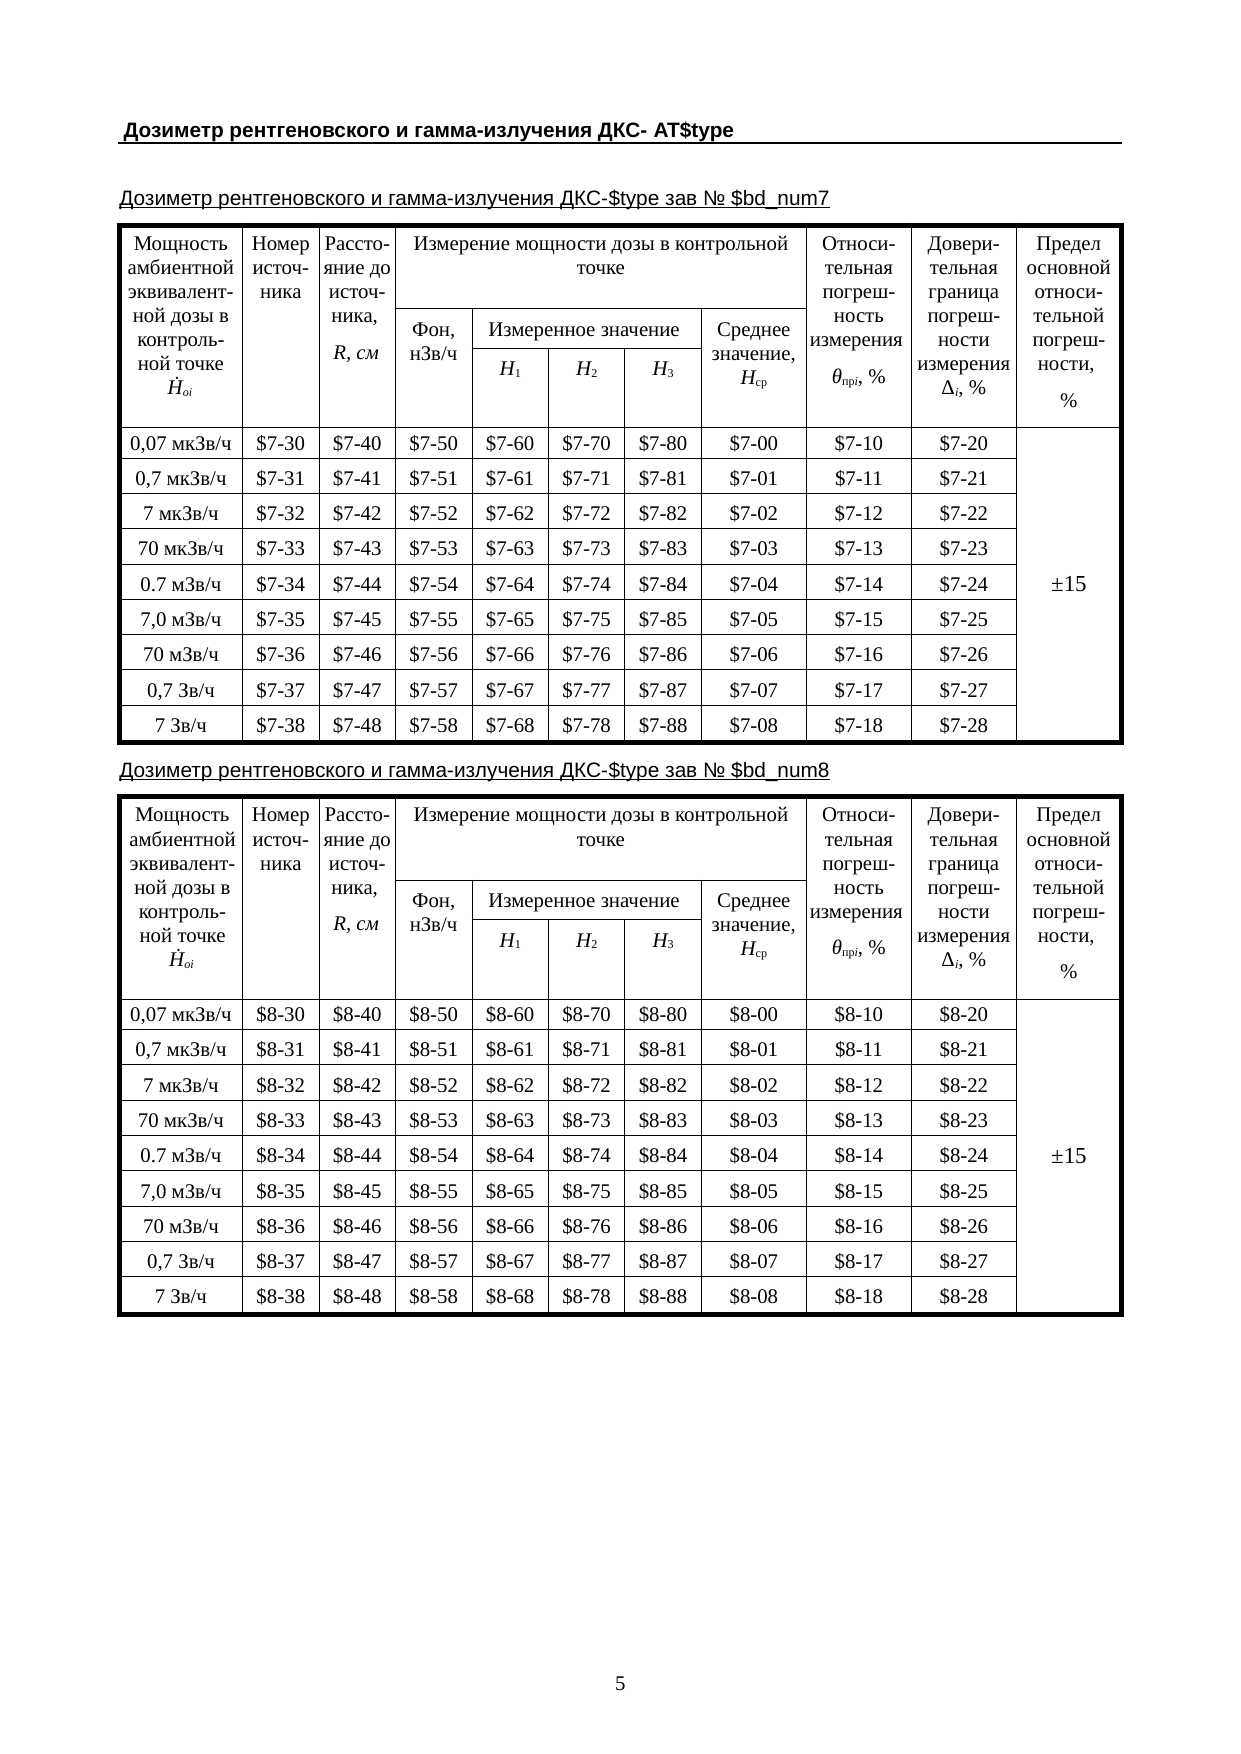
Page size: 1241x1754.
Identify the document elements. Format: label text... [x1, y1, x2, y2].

table_cell $8-16 [807, 1207, 911, 1241]
table_cell 70 мЗв/ч [122, 1207, 242, 1241]
table_cell H2 [549, 349, 624, 427]
table_cell $7-38 [243, 706, 319, 740]
table_cell $8-48 [320, 1277, 395, 1312]
table_cell $8-77 [549, 1242, 624, 1276]
table_cell Предел основной относи-тельной погреш-ности, % [1017, 799, 1119, 999]
table_cell $8-41 [320, 1030, 395, 1064]
table_cell $8-26 [912, 1207, 1016, 1241]
table_cell 7,0 мЗв/ч [122, 1171, 242, 1206]
table_cell 7 мкЗв/ч [122, 494, 242, 528]
table_cell $7-87 [625, 670, 701, 705]
table_cell $8-66 [473, 1207, 548, 1241]
table_cell $7-61 [473, 459, 548, 493]
table_cell Рассто-яние до источ-ника, R, см [320, 228, 395, 427]
table_cell $7-14 [807, 565, 911, 599]
table_cell $7-34 [243, 565, 319, 599]
table_cell H3 [625, 349, 701, 427]
table_cell $8-68 [473, 1277, 548, 1312]
table_cell $7-12 [807, 494, 911, 528]
table_cell $7-85 [625, 600, 701, 634]
table_cell $7-63 [473, 529, 548, 563]
table_cell $7-06 [702, 635, 806, 669]
table_cell H1 [473, 920, 548, 999]
table_cell $8-80 [625, 1000, 701, 1029]
table_cell Номер источ-ника [243, 228, 319, 427]
table_cell $7-86 [625, 635, 701, 669]
table_cell $8-36 [243, 1207, 319, 1241]
table_cell $7-71 [549, 459, 624, 493]
table_cell $7-60 [473, 428, 548, 457]
table_cell $7-04 [702, 565, 806, 599]
table_cell $7-73 [549, 529, 624, 563]
table_cell $7-81 [625, 459, 701, 493]
table_cell $8-10 [807, 1000, 911, 1029]
table_cell $8-06 [702, 1207, 806, 1241]
table_cell $7-80 [625, 428, 701, 457]
table_cell $7-62 [473, 494, 548, 528]
table_cell $7-35 [243, 600, 319, 634]
table_cell 0,07 мкЗв/ч [122, 428, 242, 457]
table_cell Среднее значение, Hср [702, 309, 806, 427]
table_header Дозиметр рентгеновского и гамма-излучения ДКС-$type зав № $bd_num8 [119, 745, 1121, 794]
table_cell $7-78 [549, 706, 624, 740]
table_cell $8-32 [243, 1065, 319, 1100]
table_cell $7-84 [625, 565, 701, 599]
table_cell 7 Зв/ч [122, 1277, 242, 1312]
table_cell $7-88 [625, 706, 701, 740]
table_cell $8-82 [625, 1065, 701, 1100]
table_cell $7-07 [702, 670, 806, 705]
table_cell $7-31 [243, 459, 319, 493]
table_cell 7 Зв/ч [122, 706, 242, 740]
table_cell $8-31 [243, 1030, 319, 1064]
table_cell $7-25 [912, 600, 1016, 634]
table_cell $7-56 [396, 635, 472, 669]
table_cell $7-50 [396, 428, 472, 457]
table_cell $7-13 [807, 529, 911, 563]
table_cell $7-02 [702, 494, 806, 528]
table_cell $7-41 [320, 459, 395, 493]
table_cell 0,7 Зв/ч [122, 670, 242, 705]
table_cell $7-66 [473, 635, 548, 669]
table_cell $8-88 [625, 1277, 701, 1312]
table_cell $8-43 [320, 1101, 395, 1135]
table_cell $8-12 [807, 1065, 911, 1100]
table_cell $8-50 [396, 1000, 472, 1029]
table_cell Измеренное значение [473, 309, 701, 348]
table_cell $7-36 [243, 635, 319, 669]
table_cell H2 [549, 920, 624, 999]
table_cell 70 мкЗв/ч [122, 529, 242, 563]
table_cell Относи-тельная погреш-ность измерения θпрi, % [807, 228, 911, 427]
table_cell H1 [473, 349, 548, 427]
table_cell 0,7 мкЗв/ч [122, 459, 242, 493]
table_cell $7-58 [396, 706, 472, 740]
table_cell $7-28 [912, 706, 1016, 740]
table_cell $7-68 [473, 706, 548, 740]
table_cell $8-83 [625, 1101, 701, 1135]
table_cell $8-23 [912, 1101, 1016, 1135]
table_cell $7-26 [912, 635, 1016, 669]
table_cell $7-45 [320, 600, 395, 634]
table_cell $8-47 [320, 1242, 395, 1276]
table_cell $8-67 [473, 1242, 548, 1276]
table_cell $8-02 [702, 1065, 806, 1100]
table_cell $8-52 [396, 1065, 472, 1100]
table_cell $8-56 [396, 1207, 472, 1241]
table_cell $8-44 [320, 1136, 395, 1170]
table_cell $8-30 [243, 1000, 319, 1029]
table_cell Мощность амбиентной эквивалент-ной дозы в контроль-ной точке Ḣoi [122, 799, 242, 999]
table_cell $7-05 [702, 600, 806, 634]
table_cell $8-73 [549, 1101, 624, 1135]
table_cell $7-44 [320, 565, 395, 599]
table_cell $7-48 [320, 706, 395, 740]
table_cell Измерение мощности дозы в контрольной точке [396, 228, 806, 308]
table_cell $7-32 [243, 494, 319, 528]
table_cell $8-34 [243, 1136, 319, 1170]
table_cell $8-00 [702, 1000, 806, 1029]
table_cell $7-55 [396, 600, 472, 634]
table_cell $8-61 [473, 1030, 548, 1064]
table_cell $8-17 [807, 1242, 911, 1276]
table_cell $7-03 [702, 529, 806, 563]
table_cell $7-01 [702, 459, 806, 493]
table_cell $8-75 [549, 1171, 624, 1206]
table_cell $8-07 [702, 1242, 806, 1276]
table_cell $7-46 [320, 635, 395, 669]
table_cell $7-51 [396, 459, 472, 493]
table_cell $8-13 [807, 1101, 911, 1135]
table_cell H3 [625, 920, 701, 999]
table_cell $8-86 [625, 1207, 701, 1241]
table_cell $8-27 [912, 1242, 1016, 1276]
table_cell $8-72 [549, 1065, 624, 1100]
table_cell $7-18 [807, 706, 911, 740]
table_cell $7-54 [396, 565, 472, 599]
table_cell $8-11 [807, 1030, 911, 1064]
table_cell $7-42 [320, 494, 395, 528]
table_cell $8-37 [243, 1242, 319, 1276]
table_cell $8-76 [549, 1207, 624, 1241]
table_cell 70 мкЗв/ч [122, 1101, 242, 1135]
table_cell $8-53 [396, 1101, 472, 1135]
table_cell 7,0 мЗв/ч [122, 600, 242, 634]
table_cell Номер источ-ника [243, 799, 319, 999]
table_cell $8-57 [396, 1242, 472, 1276]
table_cell 70 мЗв/ч [122, 635, 242, 669]
table_cell $7-37 [243, 670, 319, 705]
table_cell $8-03 [702, 1101, 806, 1135]
table_cell $8-64 [473, 1136, 548, 1170]
table_cell $8-14 [807, 1136, 911, 1170]
table_cell ±15 [1017, 1000, 1119, 1312]
table_cell $7-70 [549, 428, 624, 457]
table_cell $8-51 [396, 1030, 472, 1064]
table_cell $7-17 [807, 670, 911, 705]
table_cell $8-74 [549, 1136, 624, 1170]
table_cell $8-78 [549, 1277, 624, 1312]
table_cell $8-81 [625, 1030, 701, 1064]
table_cell $8-21 [912, 1030, 1016, 1064]
table_cell $8-33 [243, 1101, 319, 1135]
table_cell $7-83 [625, 529, 701, 563]
table_cell $7-64 [473, 565, 548, 599]
table_cell $8-54 [396, 1136, 472, 1170]
table_cell $8-28 [912, 1277, 1016, 1312]
table_header Дозиметр рентгеновского и гамма-излучения ДКС-$type зав № $bd_num7 [119, 174, 1121, 223]
table_cell $8-18 [807, 1277, 911, 1312]
table_cell $7-08 [702, 706, 806, 740]
table_cell $7-10 [807, 428, 911, 457]
table_cell 0.7 мЗв/ч [122, 565, 242, 599]
table_cell $7-74 [549, 565, 624, 599]
table_cell ±15 [1017, 428, 1119, 740]
table_cell $8-35 [243, 1171, 319, 1206]
table_cell $7-77 [549, 670, 624, 705]
table_cell Довери-тельная граница погреш-ности измерения Δi, % [912, 228, 1016, 427]
table_cell $7-47 [320, 670, 395, 705]
table_cell $7-16 [807, 635, 911, 669]
table_cell $7-30 [243, 428, 319, 457]
table_cell $7-40 [320, 428, 395, 457]
table_cell $8-55 [396, 1171, 472, 1206]
table_cell $8-63 [473, 1101, 548, 1135]
table_cell $8-25 [912, 1171, 1016, 1206]
table_cell $8-60 [473, 1000, 548, 1029]
table_cell $7-57 [396, 670, 472, 705]
table_cell $8-62 [473, 1065, 548, 1100]
table_cell $8-46 [320, 1207, 395, 1241]
table_cell $7-22 [912, 494, 1016, 528]
table_cell Фон, нЗв/ч [396, 881, 472, 999]
table_cell $8-58 [396, 1277, 472, 1312]
table_cell $8-05 [702, 1171, 806, 1206]
table_cell $8-70 [549, 1000, 624, 1029]
table_cell $7-24 [912, 565, 1016, 599]
table_cell Рассто-яние до источ-ника, R, см [320, 799, 395, 999]
table_cell Мощность амбиентной эквивалент-ной дозы в контроль-ной точке Ḣoi [122, 228, 242, 427]
table_cell $7-23 [912, 529, 1016, 563]
table_cell $8-85 [625, 1171, 701, 1206]
table_cell $8-22 [912, 1065, 1016, 1100]
table_cell $8-20 [912, 1000, 1016, 1029]
table_cell $7-82 [625, 494, 701, 528]
table_cell Довери-тельная граница погреш-ности измерения Δi, % [912, 799, 1016, 999]
table_cell $7-72 [549, 494, 624, 528]
table_cell $8-45 [320, 1171, 395, 1206]
table_cell $7-52 [396, 494, 472, 528]
table_cell $7-11 [807, 459, 911, 493]
table_cell $7-53 [396, 529, 472, 563]
table_cell $7-67 [473, 670, 548, 705]
table_cell $7-27 [912, 670, 1016, 705]
table_cell $7-21 [912, 459, 1016, 493]
table_cell $8-04 [702, 1136, 806, 1170]
table_cell Среднее значение, Hср [702, 881, 806, 999]
table_cell $8-42 [320, 1065, 395, 1100]
table_cell $8-84 [625, 1136, 701, 1170]
table_cell 0,7 Зв/ч [122, 1242, 242, 1276]
table_cell $7-65 [473, 600, 548, 634]
table_cell $7-00 [702, 428, 806, 457]
table_cell Относи-тельная погреш-ность измерения θпрi, % [807, 799, 911, 999]
table_cell 7 мкЗв/ч [122, 1065, 242, 1100]
table_cell $7-33 [243, 529, 319, 563]
table_cell $8-65 [473, 1171, 548, 1206]
table_cell $8-15 [807, 1171, 911, 1206]
table_cell 0,7 мкЗв/ч [122, 1030, 242, 1064]
table_cell $7-20 [912, 428, 1016, 457]
table_cell $7-75 [549, 600, 624, 634]
table_cell $7-43 [320, 529, 395, 563]
table_cell 0,07 мкЗв/ч [122, 1000, 242, 1029]
table_cell $8-38 [243, 1277, 319, 1312]
table_cell 0.7 мЗв/ч [122, 1136, 242, 1170]
table_cell $8-08 [702, 1277, 806, 1312]
table_cell $8-24 [912, 1136, 1016, 1170]
table_cell Измеренное значение [473, 881, 701, 919]
table_cell $7-15 [807, 600, 911, 634]
table_cell $8-87 [625, 1242, 701, 1276]
table_cell Фон, нЗв/ч [396, 309, 472, 427]
table_cell $8-71 [549, 1030, 624, 1064]
table_cell $8-40 [320, 1000, 395, 1029]
table_cell $7-76 [549, 635, 624, 669]
table_cell $8-01 [702, 1030, 806, 1064]
table_cell Измерение мощности дозы в контрольной точке [396, 799, 806, 880]
table_cell Предел основной относи-тельной погреш-ности, % [1017, 228, 1119, 427]
